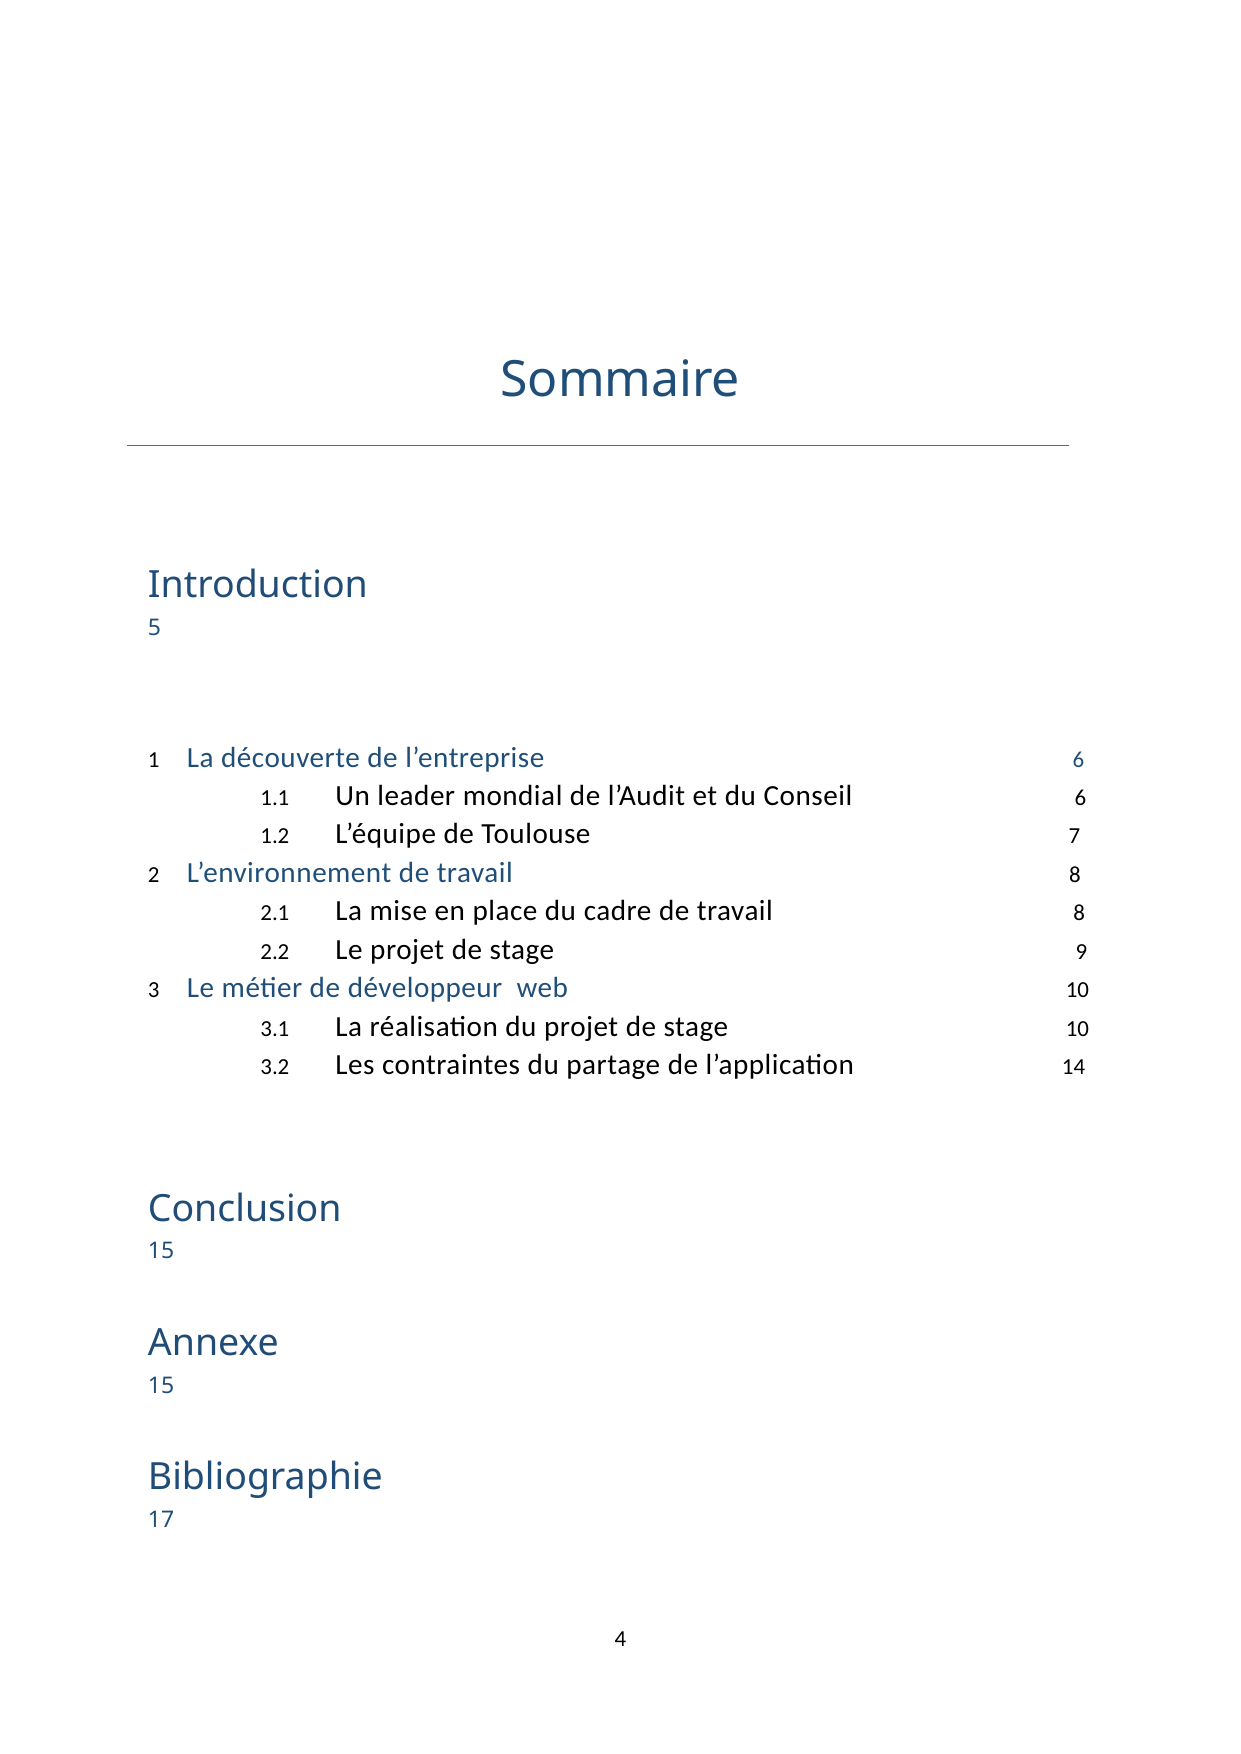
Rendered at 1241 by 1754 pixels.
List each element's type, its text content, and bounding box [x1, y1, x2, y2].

list Les contraintes du partage de l’application 14 [260, 1046, 1093, 1082]
subtitle Conclusion 15 [148, 1181, 1093, 1266]
list Le métier de développeur web 10 [148, 969, 1093, 1005]
subtitle Introduction 5 [148, 558, 1093, 642]
list L’environnement de travail 8 [148, 854, 1093, 889]
list Un leader mondial de l’Audit et du Conseil 6 [260, 777, 1093, 813]
list La découverte de l’entreprise 6 [148, 739, 1093, 774]
subtitle Annexe 15 [148, 1315, 1093, 1400]
subtitle Bibliographie 17 [148, 1449, 1093, 1534]
list La réalisation du projet de stage 10 [260, 1008, 1093, 1043]
list Le projet de stage 9 [260, 931, 1093, 966]
list La mise en place du cadre de travail 8 [260, 892, 1093, 928]
list L’équipe de Toulouse 7 [260, 816, 1093, 851]
subtitle Sommaire [148, 343, 1093, 412]
